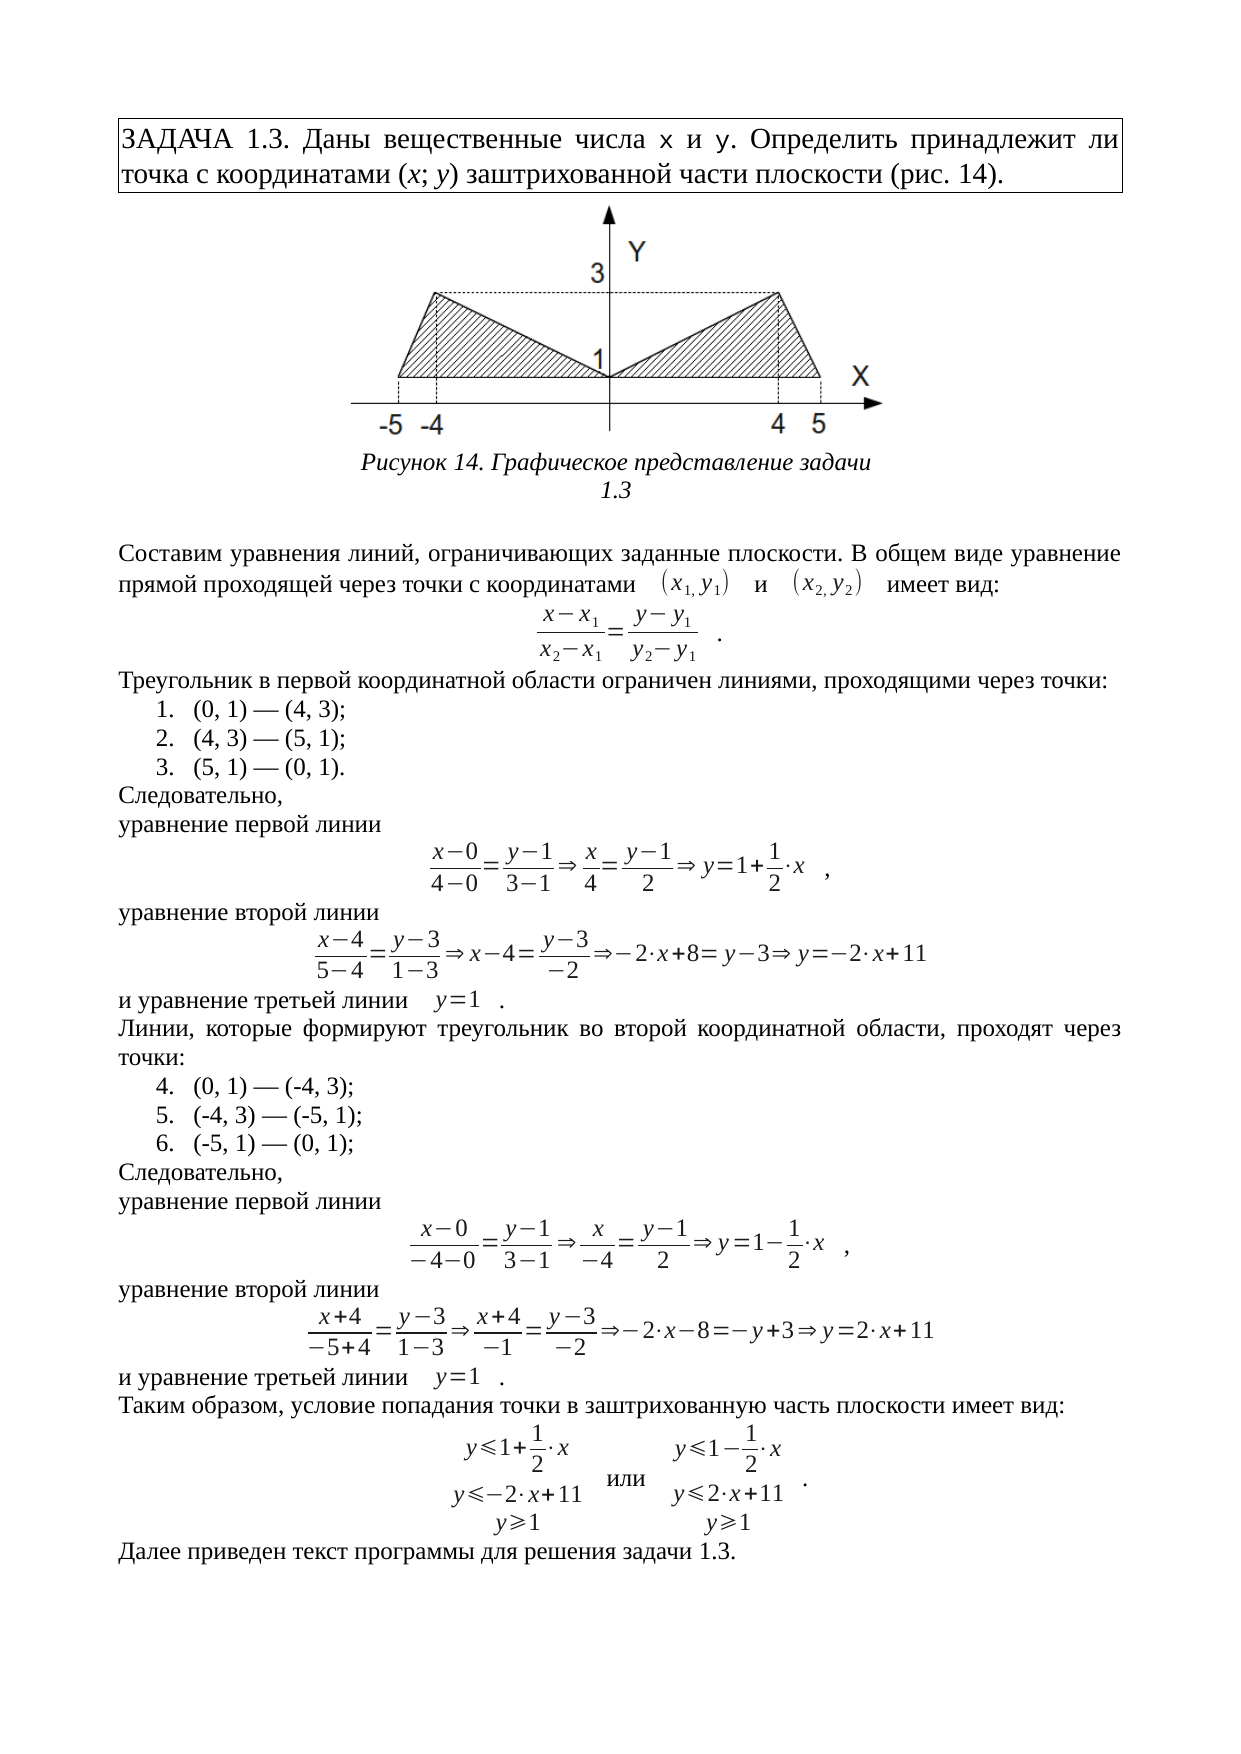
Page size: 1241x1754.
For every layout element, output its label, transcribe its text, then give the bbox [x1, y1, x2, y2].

text , [118, 838, 1122, 897]
text уравнение второй линии [118, 897, 1122, 926]
text . [118, 599, 1122, 665]
text и уравнение третьей линии . [118, 1362, 1122, 1390]
list (-5, 1) — (0, 1); [156, 1128, 1122, 1157]
list (0, 1) — (-4, 3); [156, 1071, 1122, 1100]
text , [118, 1215, 1122, 1274]
text или . [118, 1419, 1122, 1536]
text Составим уравнения линий, ограничивающих заданные плоскости. В общем виде уравнение прямой проходящей через точки с координатами и имеет вид: [118, 538, 1122, 599]
text ЗАДАЧА 3. Даны вещественные числа x и y. Определить принадлежит ли точка с координатами (x; y) заштрихованной части плоскости (рис. 14). [119, 119, 1122, 192]
text Следовательно, [118, 1157, 1122, 1186]
list (-4, 3) — (-5, 1); [156, 1100, 1122, 1128]
text Рисунок 14. Графическое представление задачи 3 [351, 447, 883, 504]
text уравнение первой линии [118, 1186, 1122, 1215]
picture [350, 205, 884, 447]
text Таким образом, условие попадания точки в заштрихованную часть плоскости имеет вид: [118, 1390, 1122, 1419]
text уравнение первой линии [118, 809, 1122, 838]
list (0, 1) — (4, 3); [156, 694, 1122, 723]
text Далее приведен текст программы для решения задачи 3. [118, 1536, 1122, 1565]
text и уравнение третьей линии . [118, 985, 1122, 1013]
text Треугольник в первой координатной области ограничен линиями, проходящими через точки: [118, 665, 1122, 694]
text Линии, которые формируют треугольник во второй координатной области, проходят через точки: [118, 1013, 1122, 1071]
text Следовательно, [118, 780, 1122, 809]
list (4, 3) — (5, 1); [156, 723, 1122, 752]
text уравнение второй линии [118, 1274, 1122, 1303]
list (5, 1) — (0, 1). [156, 752, 1122, 780]
